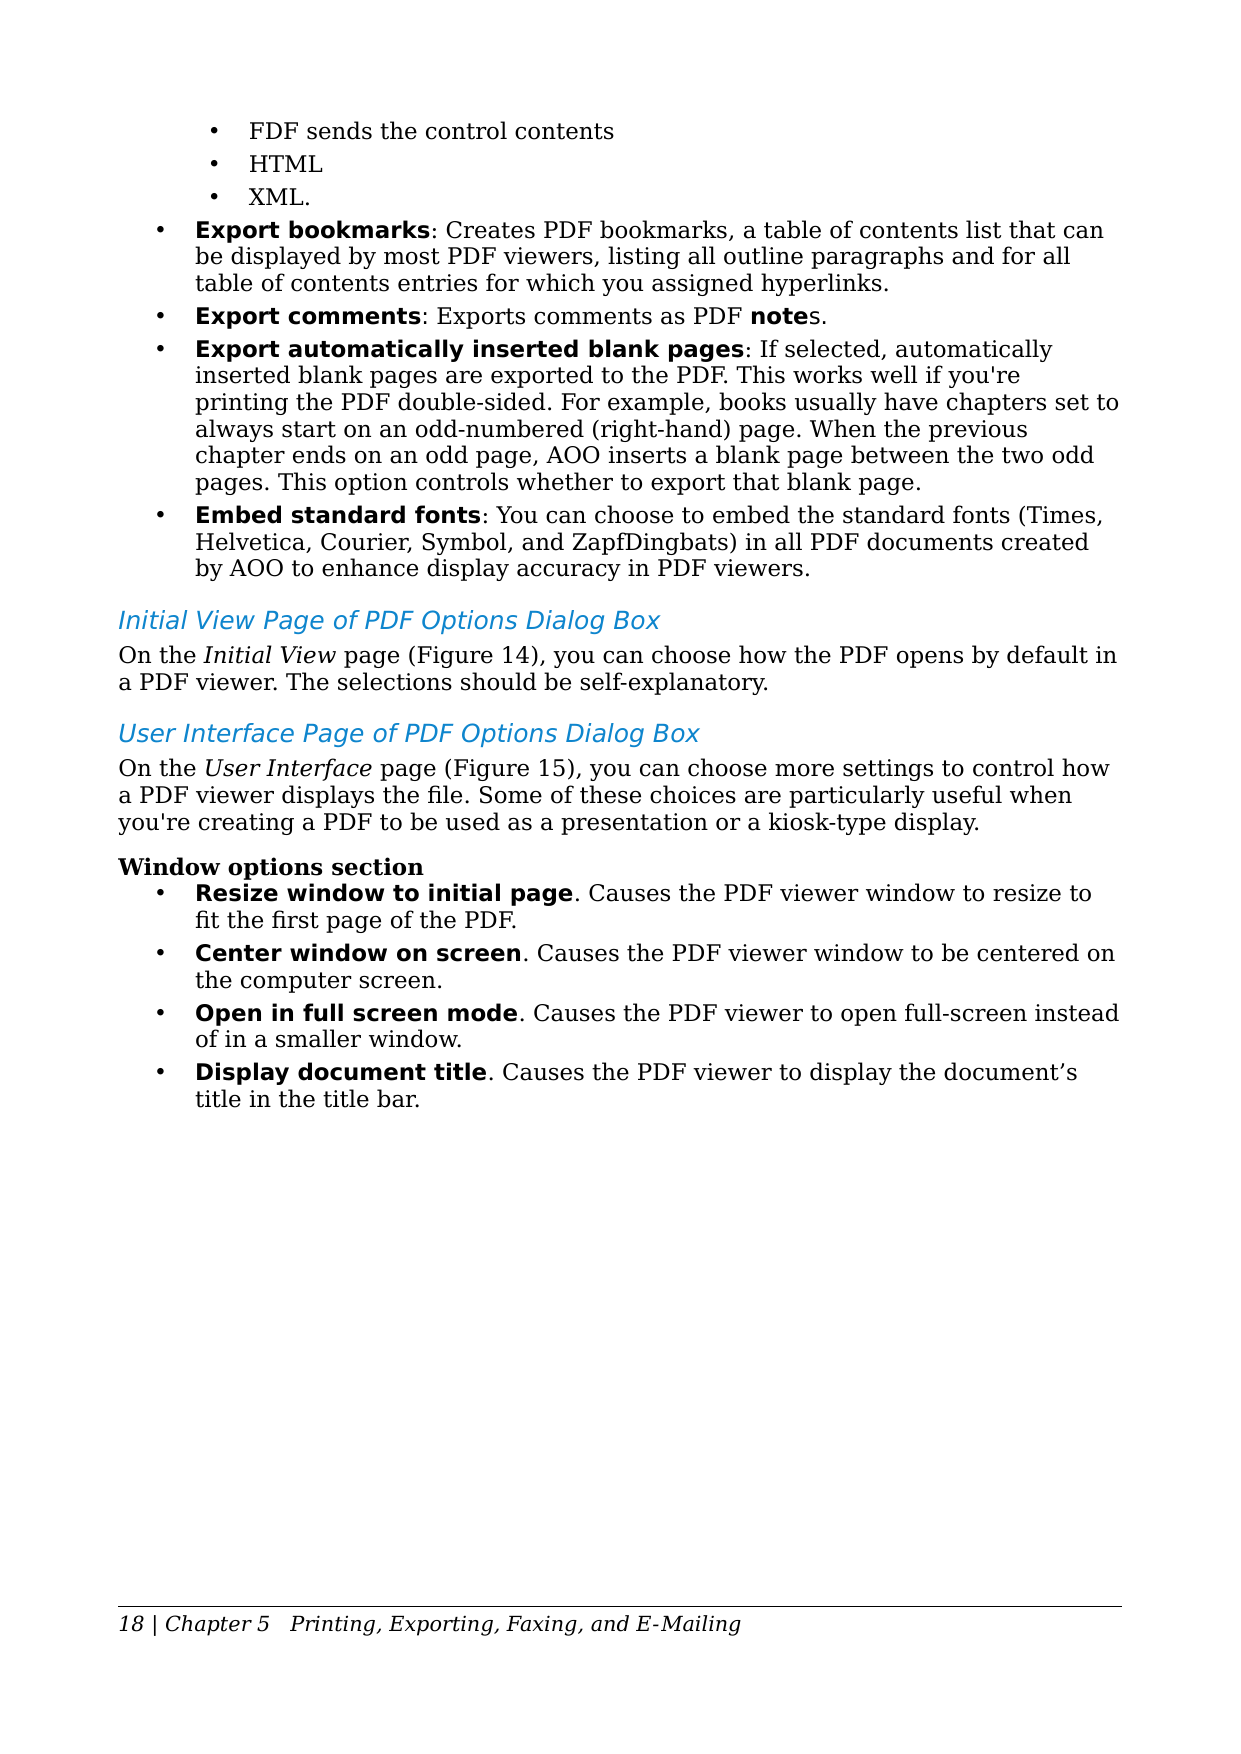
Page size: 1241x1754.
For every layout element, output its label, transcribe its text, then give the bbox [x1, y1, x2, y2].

list Export bookmarks: Creates PDF bookmarks, a table of contents list that can be displayed by most PDF viewers, listing all outline paragraphs and for all table of contents entries for which you assigned hyperlinks. [156, 217, 1122, 297]
list XML. [210, 184, 1122, 211]
list Center window on screen. Causes the PDF viewer window to be centered on the computer screen. [156, 940, 1122, 993]
text On the Initial View page (Figure 14), you can choose how the PDF opens by default in a PDF viewer. The selections should be self-explanatory. [118, 642, 1122, 695]
list Open in full screen mode. Causes the PDF viewer to open full-screen instead of in a smaller window. [156, 1000, 1122, 1053]
list Export comments: Exports comments as PDF notes. [156, 303, 1122, 330]
text On the User Interface page (Figure 15), you can choose more settings to control how a PDF viewer displays the file. Some of these choices are particularly useful when you're creating a PDF to be used as a presentation or a kiosk-type display. [118, 755, 1122, 835]
list Display document title. Causes the PDF viewer to display the document’s title in the title bar. [156, 1059, 1122, 1113]
list FDF sends the control contents [210, 118, 1122, 145]
subtitle Initial View Page of PDF Options Dialog Box [118, 606, 1122, 636]
list HTML [210, 151, 1122, 178]
list Resize window to initial page. Causes the PDF viewer window to resize to fit the first page of the PDF. [156, 881, 1122, 934]
list Embed standard fonts: You can choose to embed the standard fonts (Times, Helvetica, Courier, Symbol, and ZapfDingbats) in all PDF documents created by AOO to enhance display accuracy in PDF viewers. [156, 502, 1122, 582]
subtitle User Interface Page of PDF Options Dialog Box [118, 720, 1122, 749]
text Window options section [118, 854, 1122, 881]
list Export automatically inserted blank pages: If selected, automatically inserted blank pages are exported to the PDF. This works well if you're printing the PDF double-sided. For example, books usually have chapters set to always start on an odd-numbered (right-hand) page. When the previous chapter ends on an odd page, AOO inserts a blank page between the two odd pages. This option controls whether to export that blank page. [156, 336, 1122, 496]
